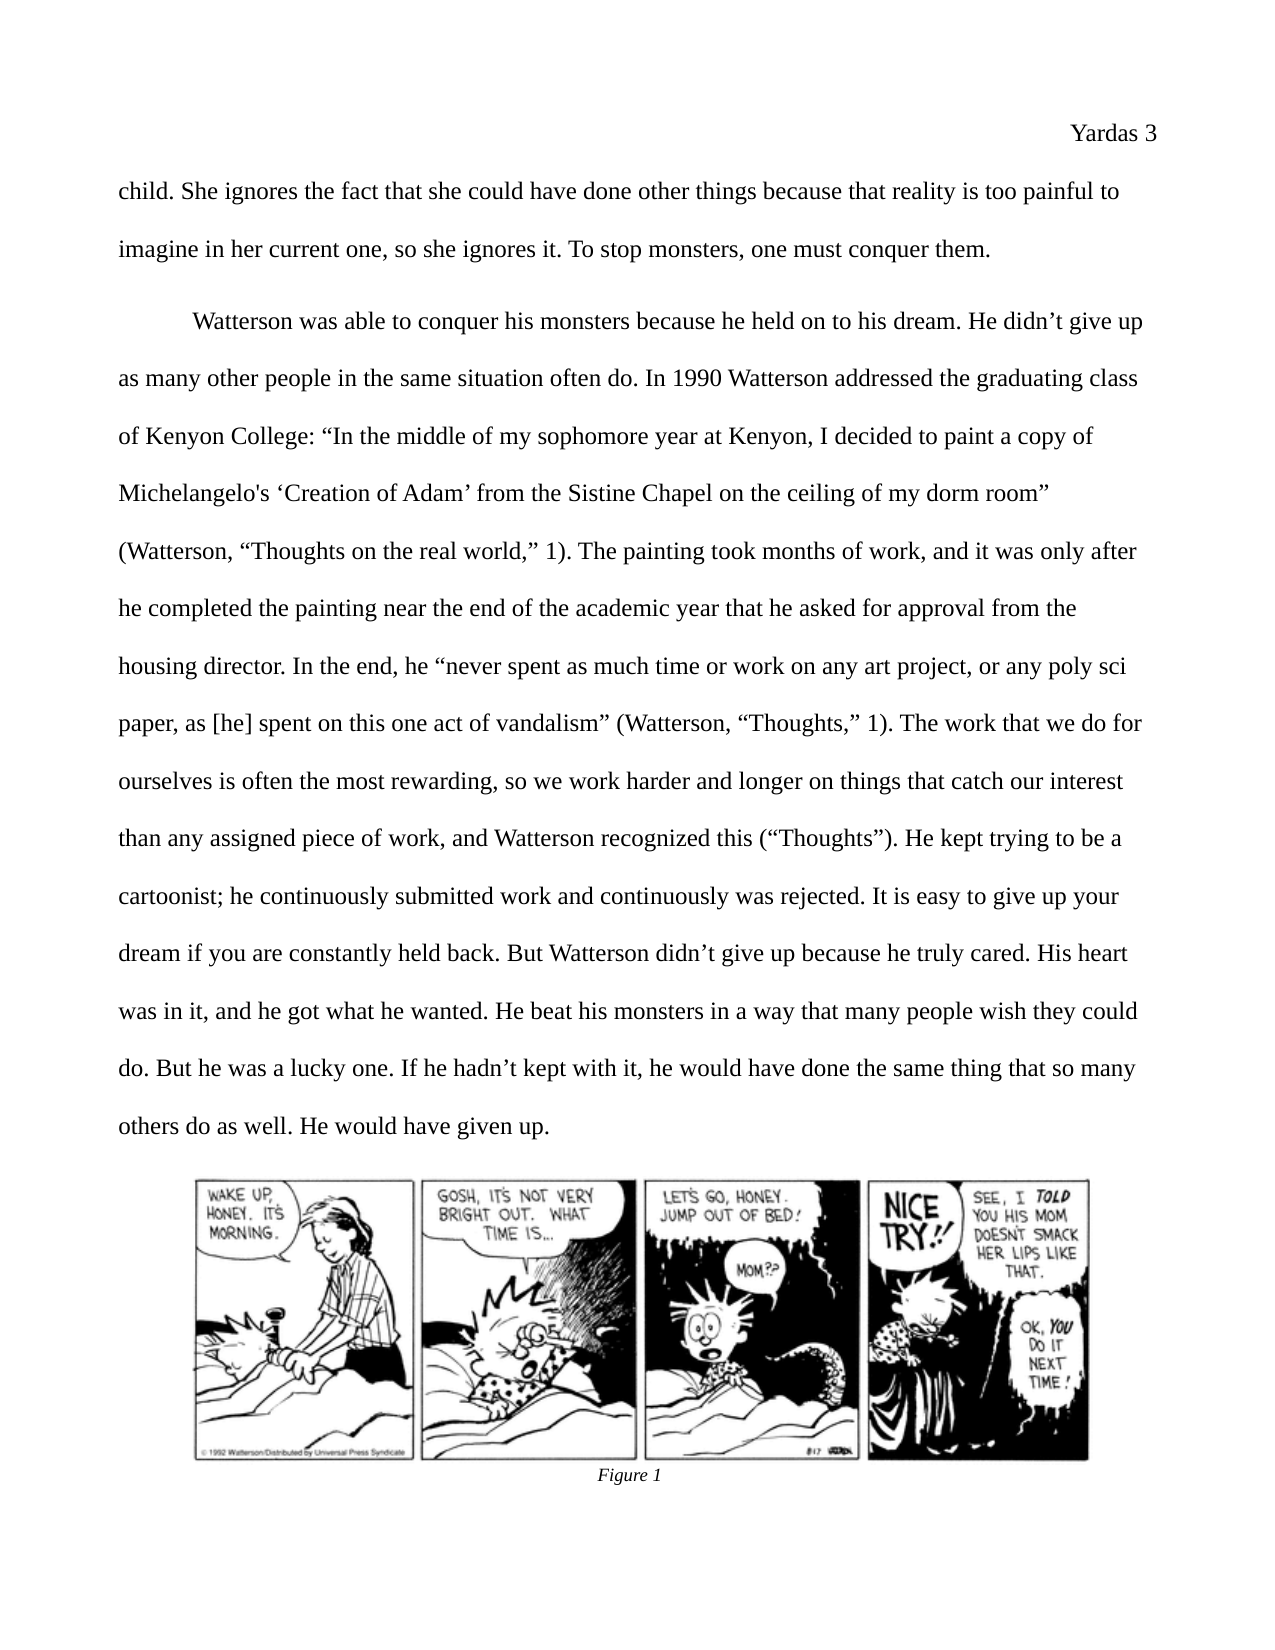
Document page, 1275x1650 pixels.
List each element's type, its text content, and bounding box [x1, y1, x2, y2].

picture [192, 1176, 1096, 1465]
text Watterson was able to conquer his monsters because he held on to his dream. He didn’t give up as many other people in the same situation often do. In 1990 Watterson addressed the graduating class of Kenyon College: “In the middle of my sophomore year at Kenyon, I decided to paint a copy of Michelangelo's ‘Creation of Adam’ from the Sistine Chapel on the ceiling of my dorm room” (Watterson, “Thoughts on the real world,” 1). The painting took months of work, and it was only after he completed the painting near the end of the academic year that he asked for approval from the housing director. In the end, he “never spent as much time or work on any art project, or any poly sci paper, as [he] spent on this one act of vandalism” (Watterson, “Thoughts,” 1). The work that we do for ourselves is often the most rewarding, so we work harder and longer on things that catch our interest than any assigned piece of work, and Watterson recognized this (“Thoughts”). He kept trying to be a cartoonist; he continuously submitted work and continuously was rejected. It is easy to give up your dream if you are constantly held back. But Watterson didn’t give up because he truly cared. His heart was in it, and he got what he wanted. He beat his monsters in a way that many people wish they could do. But he was a lucky one. If he hadn’t kept with it, he would have done the same thing that so many others do as well. He would have given up. [118, 306, 1157, 1140]
text child. She ignores the fact that she could have done other things because that reality is too painful to imagine in her current one, so she ignores it. To stop monsters, one must conquer them. [118, 176, 1157, 263]
